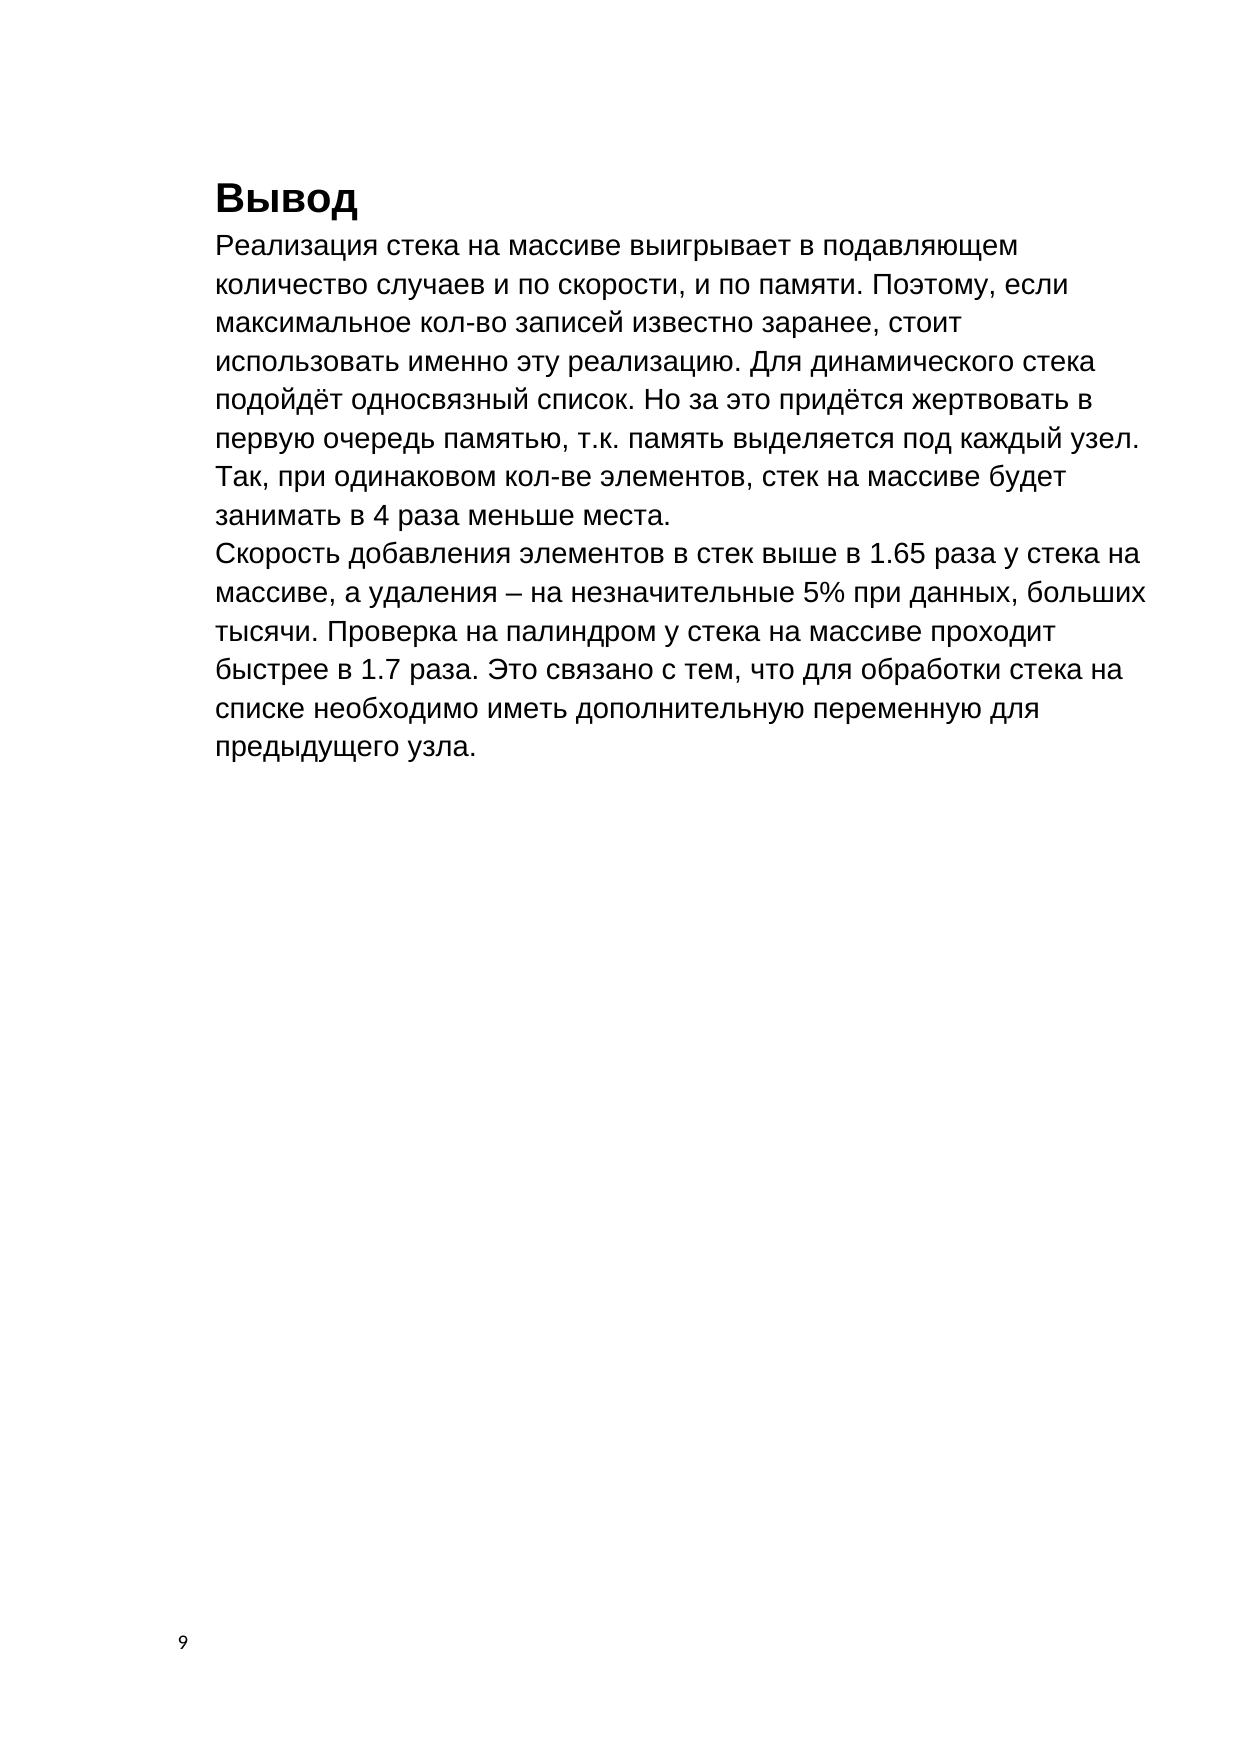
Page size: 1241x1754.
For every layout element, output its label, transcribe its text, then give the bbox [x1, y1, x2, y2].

list Реализация стека на массиве выигрывает в подавляющем количество случаев и по скорости, и по памяти. Поэтому, если максимальное кол-во записей известно заранее, стоит использовать именно эту реализацию. Для динамического стека подойдёт односвязный список. Но за это придётся жертвовать в первую очередь памятью, т.к. память выделяется под каждый узел. Так, при одинаковом кол-ве элементов, стек на массиве будет занимать в 4 раза меньше места. [215, 228, 1152, 531]
list Вывод [215, 173, 1152, 221]
list Скорость добавления элементов в стек выше в 1.65 раза у стека на массиве, а удаления – на незначительные 5% при данных, больших тысячи. Проверка на палиндром у стека на массиве проходит быстрее в 1.7 раза. Это связано с тем, что для обработки стека на списке необходимо иметь дополнительную переменную для предыдущего узла. [215, 536, 1152, 763]
